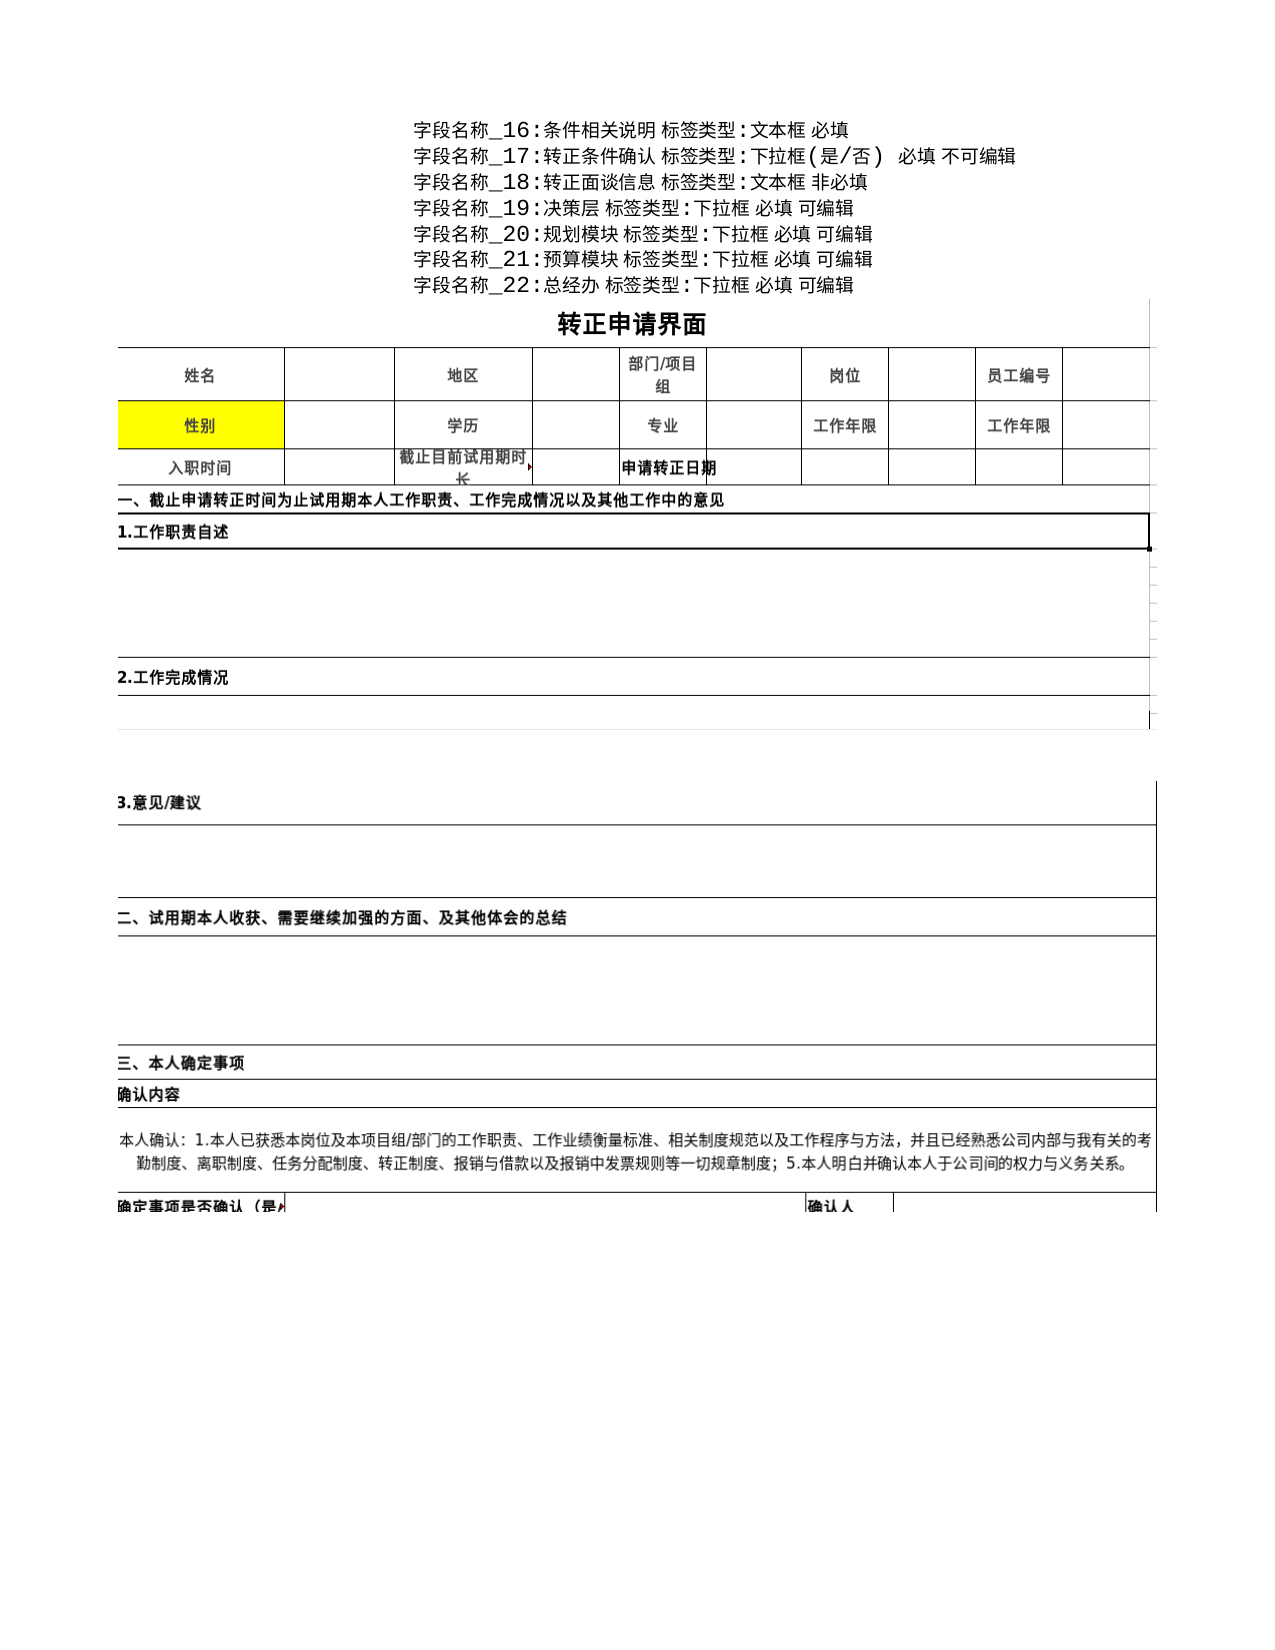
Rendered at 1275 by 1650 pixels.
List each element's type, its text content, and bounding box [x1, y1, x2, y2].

text 字段名称_19:决策层 标签类型:下拉框 必填 可编辑 [118, 196, 1157, 222]
text 字段名称_22:总经办 标签类型:下拉框 必填 可编辑 [118, 274, 1157, 299]
text 字段名称_18:转正面谈信息 标签类型:文本框 非必填 [118, 170, 1157, 196]
text 字段名称_16:条件相关说明 标签类型:文本框 必填 [118, 118, 1157, 144]
text 字段名称_17:转正条件确认 标签类型:下拉框(是/否) 必填 不可编辑 [118, 144, 1157, 170]
picture [118, 299, 1157, 730]
picture [118, 781, 1157, 1212]
text 字段名称_20:规划模块 标签类型:下拉框 必填 可编辑 [118, 222, 1157, 248]
text 字段名称_21:预算模块 标签类型:下拉框 必填 可编辑 [118, 248, 1157, 274]
